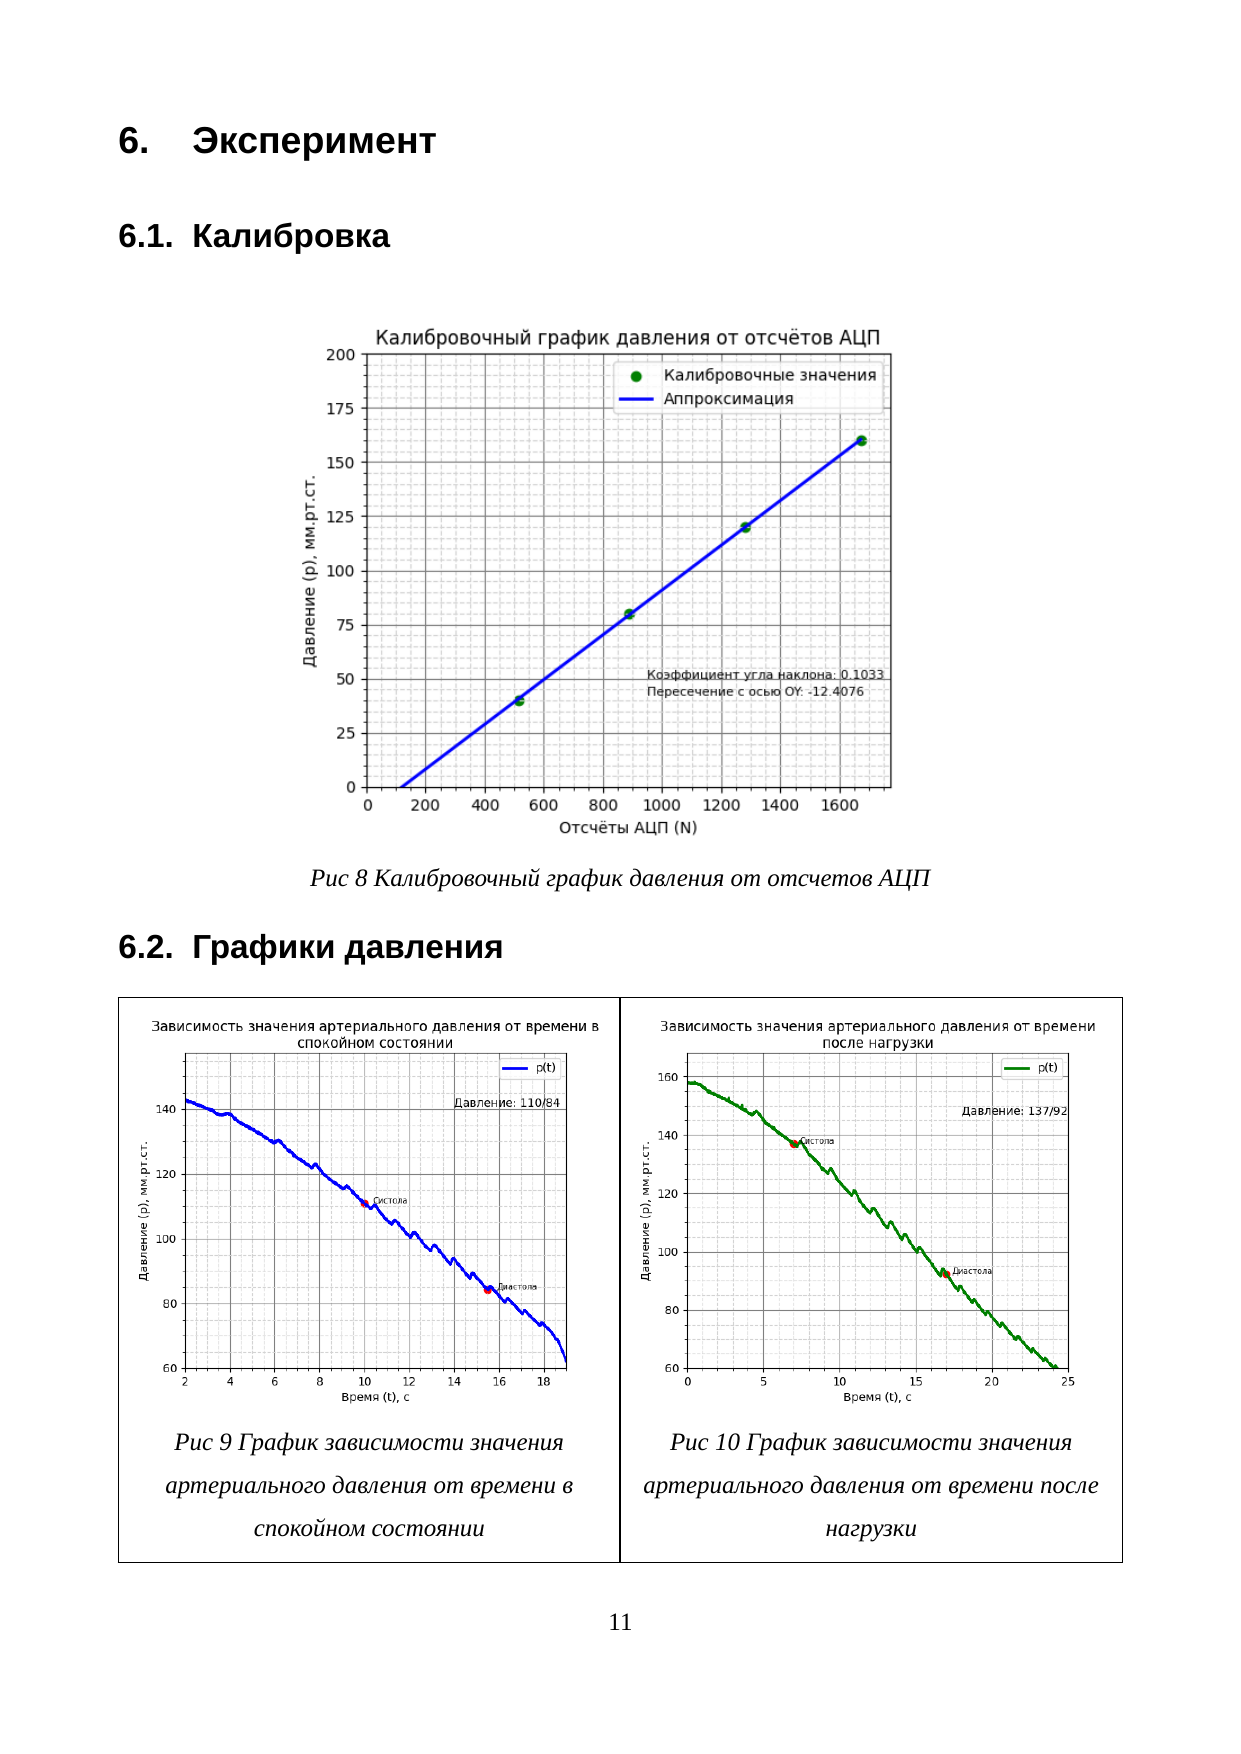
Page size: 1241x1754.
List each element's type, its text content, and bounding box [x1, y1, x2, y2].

picture [123, 1003, 615, 1413]
subtitle Калибровка [118, 216, 1122, 254]
text Рис 8 Калибровочный график давления от отсчетов АЦП [118, 863, 1122, 892]
table_header Рис 9 График зависимости значения артериального давления от времени в спокойном состоянии [119, 998, 619, 1562]
table_header Рис 10 График зависимости значения артериального давления от времени после нагрузки [621, 998, 1122, 1562]
picture [282, 286, 958, 849]
picture [625, 1003, 1117, 1413]
subtitle Графики давления [118, 927, 1122, 965]
subtitle Эксперимент [118, 118, 1122, 161]
